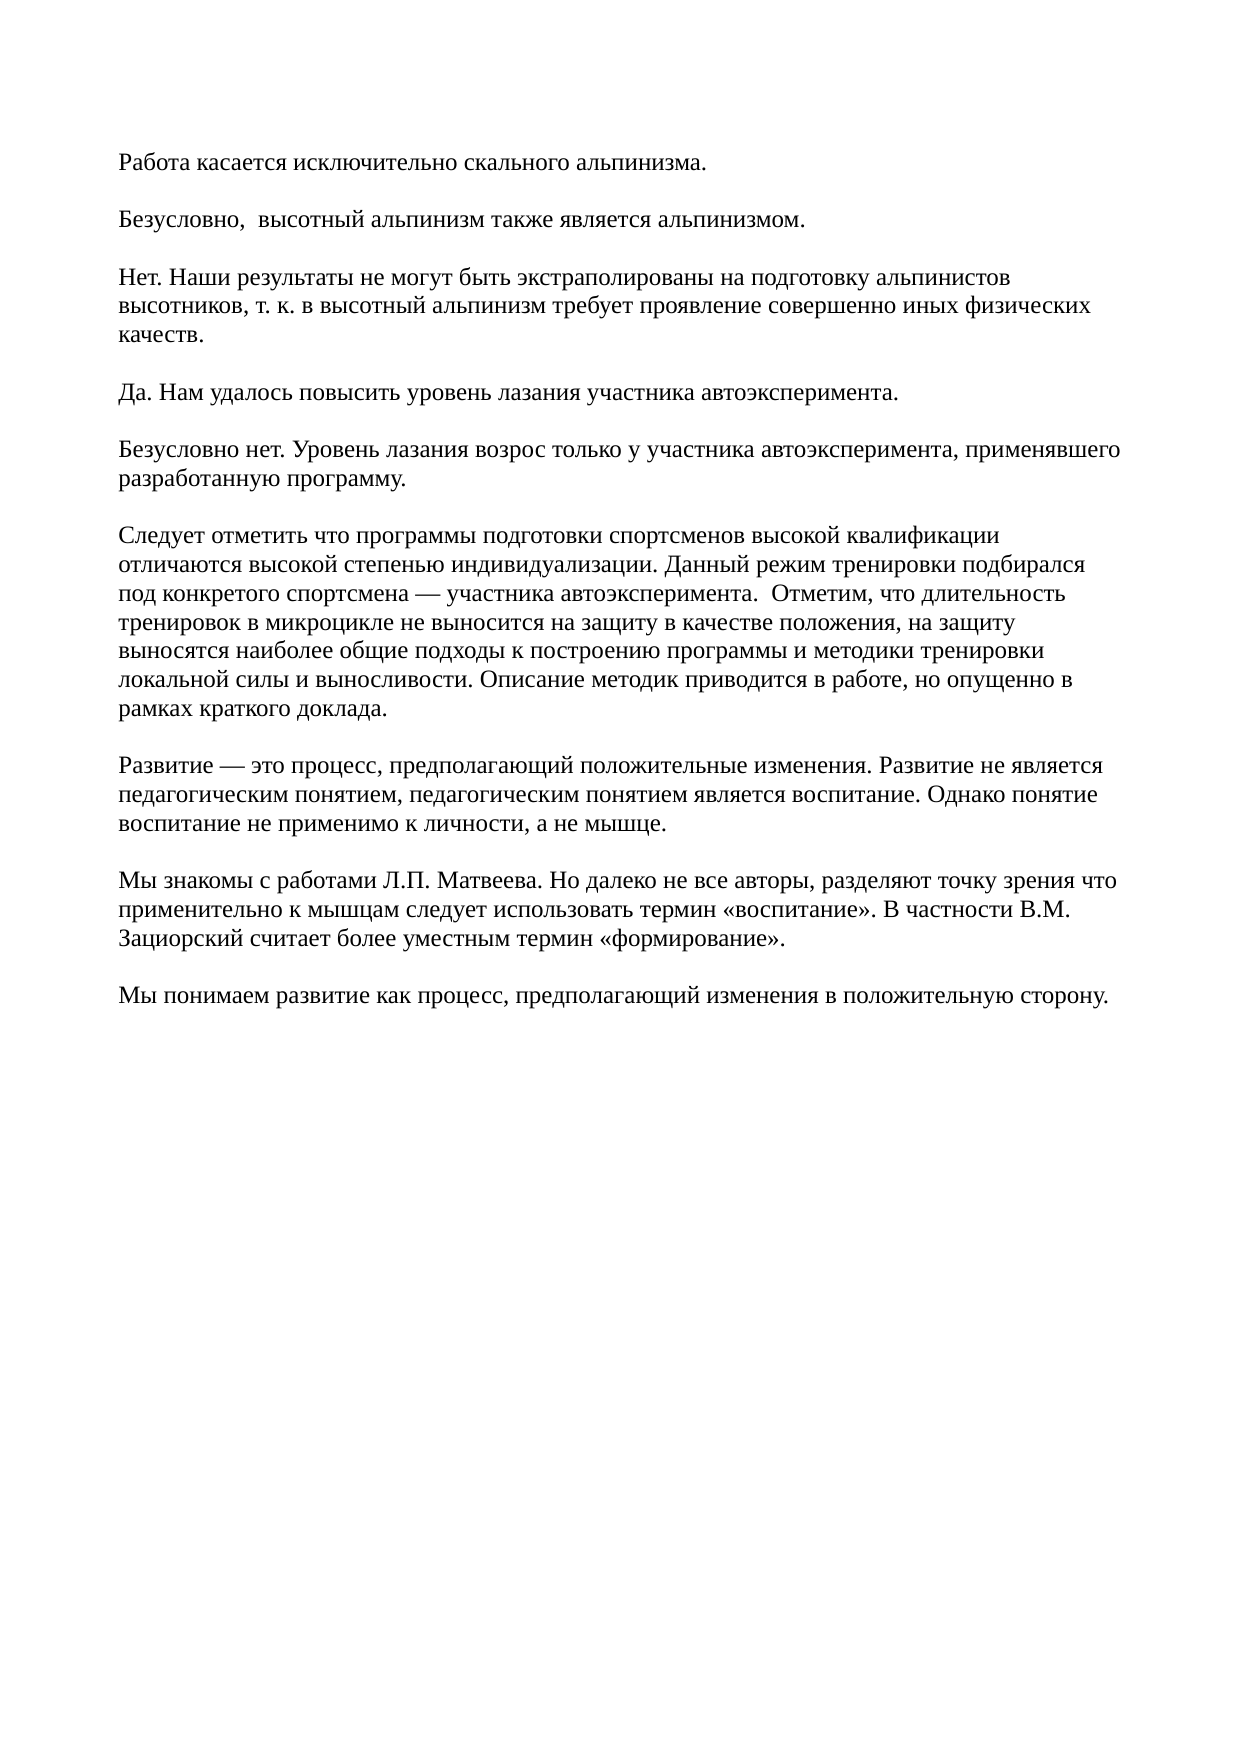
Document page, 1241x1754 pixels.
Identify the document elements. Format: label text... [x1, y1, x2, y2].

text Работа касается исключительно скального альпинизма. [118, 147, 1122, 176]
text Мы понимаем развитие как процесс, предполагающий изменения в положительную сторону. [118, 981, 1122, 1009]
text Мы знакомы с работами Л.П. Матвеева. Но далеко не все авторы, разделяют точку зрения что применительно к мышцам следует использовать термин «воспитание». В частности В.М. Зациорский считает более уместным термин «формирование». [118, 866, 1122, 952]
text Следует отметить что программы подготовки спортсменов высокой квалификации отличаются высокой степенью индивидуализации. Данный режим тренировки подбирался под конкретого спортсмена — участника автоэксперимента. Отметим, что длительность тренировок в микроцикле не выносится на защиту в качестве положения, на защиту выносятся наиболее общие подходы к построению программы и методики тренировки локальной силы и выносливости. Описание методик приводится в работе, но опущенно в рамках краткого доклада. [118, 521, 1122, 722]
text Безусловно, высотный альпинизм также является альпинизмом. [118, 204, 1122, 233]
text Безусловно нет. Уровень лазания возрос только у участника автоэксперимента, применявшего разработанную программу. [118, 434, 1122, 492]
text Развитие — это процесс, предполагающий положительные изменения. Развитие не является педагогическим понятием, педагогическим понятием является воспитание. Однако понятие воспитание не применимо к личности, а не мышце. [118, 751, 1122, 837]
text Нет. Наши результаты не могут быть экстраполированы на подготовку альпинистов высотников, т. к. в высотный альпинизм требует проявление совершенно иных физических качеств. [118, 262, 1122, 348]
text Да. Нам удалось повысить уровень лазания участника автоэксперимента. [118, 377, 1122, 406]
